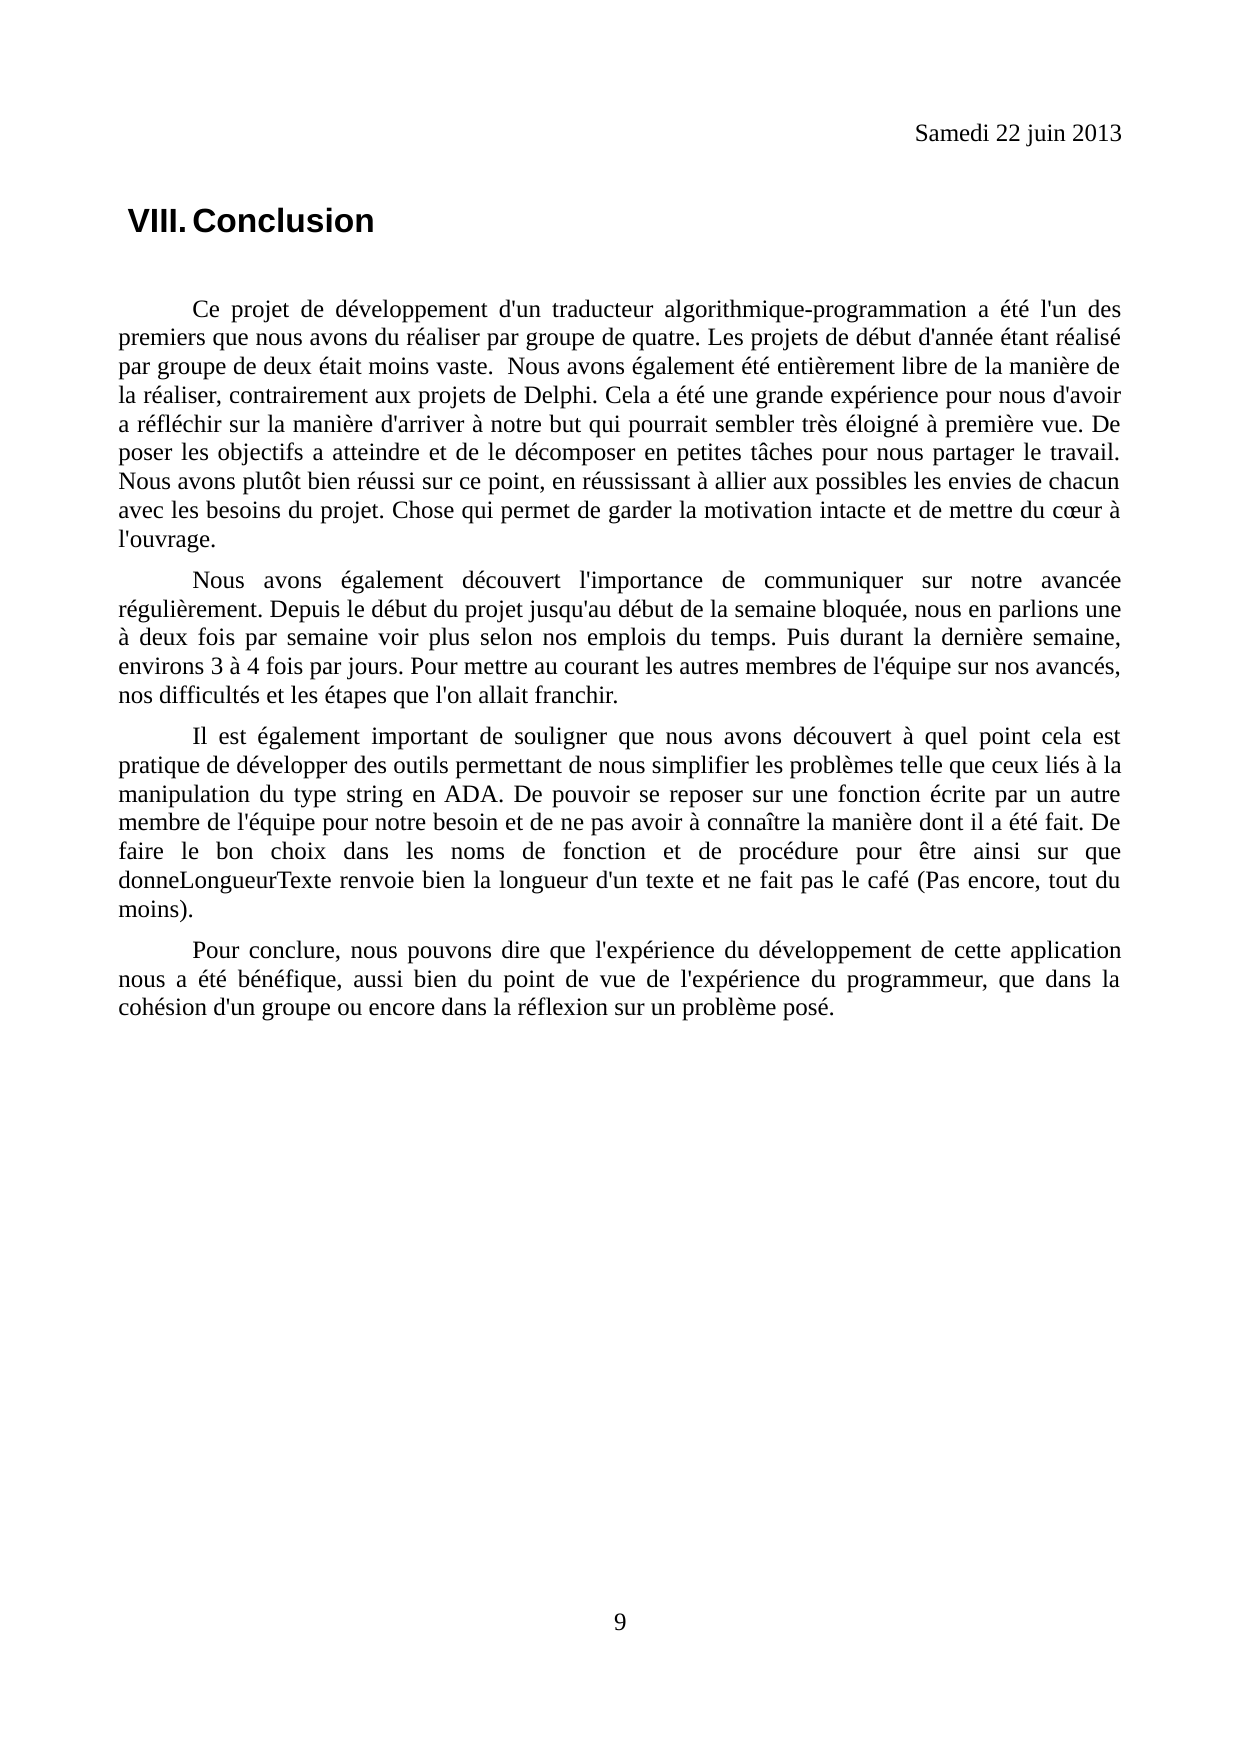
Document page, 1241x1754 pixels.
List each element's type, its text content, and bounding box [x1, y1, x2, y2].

text Ce projet de développement d'un traducteur algorithmique-programmation a été l'un des premiers que nous avons du réaliser par groupe de quatre. Les projets de début d'année étant réalisé par groupe de deux était moins vaste. Nous avons également été entièrement libre de la manière de la réaliser, contrairement aux projets de Delphi. Cela a été une grande expérience pour nous d'avoir a réfléchir sur la manière d'arriver à notre but qui pourrait sembler très éloigné à première vue. De poser les objectifs a atteindre et de le décomposer en petites tâches pour nous partager le travail. Nous avons plutôt bien réussi sur ce point, en réussissant à allier aux possibles les envies de chacun avec les besoins du projet. Chose qui permet de garder la motivation intacte et de mettre du cœur à l'ouvrage. [118, 294, 1122, 552]
text Il est également important de souligner que nous avons découvert à quel point cela est pratique de développer des outils permettant de nous simplifier les problèmes telle que ceux liés à la manipulation du type string en ADA. De pouvoir se reposer sur une fonction écrite par un autre membre de l'équipe pour notre besoin et de ne pas avoir à connaître la manière dont il a été fait. De faire le bon choix dans les noms de fonction et de procédure pour être ainsi sur que donneLongueurTexte renvoie bien la longueur d'un texte et ne fait pas le café (Pas encore, tout du moins). [118, 721, 1122, 922]
text Pour conclure, nous pouvons dire que l'expérience du développement de cette application nous a été bénéfique, aussi bien du point de vue de l'expérience du programmeur, que dans la cohésion d'un groupe ou encore dans la réflexion sur un problème posé. [118, 935, 1122, 1021]
subtitle Conclusion [118, 201, 1122, 240]
text Nous avons également découvert l'importance de communiquer sur notre avancée régulièrement. Depuis le début du projet jusqu'au début de la semaine bloquée, nous en parlions une à deux fois par semaine voir plus selon nos emplois du temps. Puis durant la dernière semaine, environs 3 à 4 fois par jours. Pour mettre au courant les autres membres de l'équipe sur nos avancés, nos difficultés et les étapes que l'on allait franchir. [118, 565, 1122, 709]
